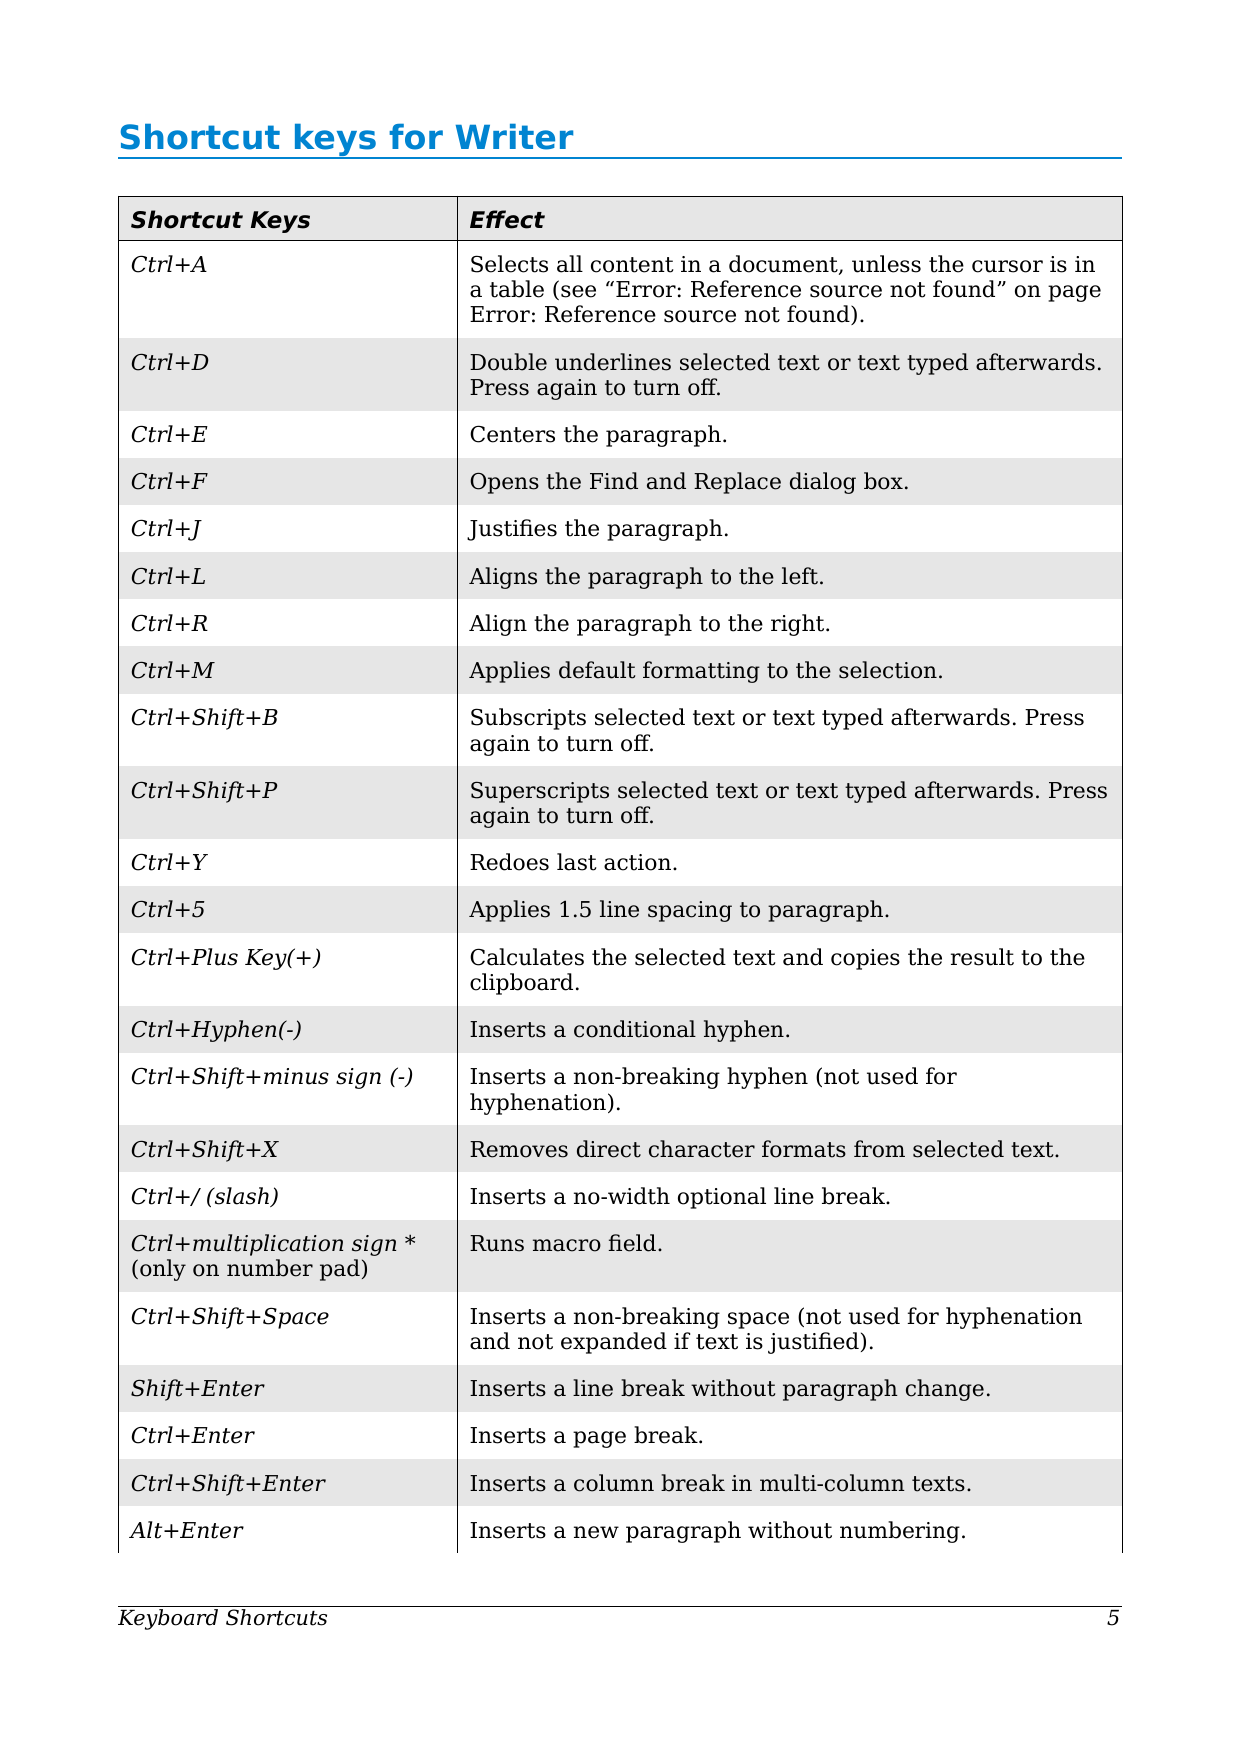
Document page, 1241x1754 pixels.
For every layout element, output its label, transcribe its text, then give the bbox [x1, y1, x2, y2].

table_cell Opens the Find and Replace dialog box. [458, 458, 1122, 505]
table_cell Calculates the selected text and copies the result to the clipboard. [458, 933, 1122, 1006]
table_cell Inserts a no-width optional line break. [458, 1173, 1122, 1219]
table_cell Inserts a line break without paragraph change. [458, 1365, 1122, 1412]
table_header Effect [458, 197, 1122, 240]
table_cell Aligns the paragraph to the left. [458, 552, 1122, 599]
table_cell Ctrl+Shift+Enter [119, 1459, 457, 1506]
table_cell Alt+Enter [119, 1506, 457, 1553]
table_cell Ctrl+E [119, 411, 457, 458]
table_cell Removes direct character formats from selected text. [458, 1125, 1122, 1172]
table_cell Ctrl+Shift+minus sign (-) [119, 1053, 457, 1125]
table_cell Ctrl+Shift+Space [119, 1292, 457, 1364]
table_cell Inserts a column break in multi-column texts. [458, 1459, 1122, 1506]
table_cell Ctrl+Shift+X [119, 1125, 457, 1172]
table_cell Ctrl+Y [119, 839, 457, 886]
table_cell Inserts a non-breaking hyphen (not used for hyphenation). [458, 1053, 1122, 1125]
table_cell Align the paragraph to the right. [458, 599, 1122, 646]
table_cell Ctrl+J [119, 505, 457, 552]
table_cell Ctrl+Shift+B [119, 694, 457, 766]
table_cell Ctrl+R [119, 599, 457, 646]
table_cell Justifies the paragraph. [458, 505, 1122, 552]
table_cell Ctrl+/ (slash) [119, 1173, 457, 1219]
table_cell Ctrl+L [119, 552, 457, 599]
table_cell Ctrl+5 [119, 886, 457, 933]
table_cell Ctrl+Enter [119, 1412, 457, 1459]
table_header Shortcut Keys [119, 197, 457, 240]
table_cell Subscripts selected text or text typed afterwards. Press again to turn off. [458, 694, 1122, 766]
table_cell Inserts a conditional hyphen. [458, 1006, 1122, 1053]
table_cell Applies default formatting to the selection. [458, 646, 1122, 694]
table_cell Double underlines selected text or text typed afterwards. Press again to turn off. [458, 338, 1122, 411]
table_cell Ctrl+Hyphen(-) [119, 1006, 457, 1053]
table_cell Ctrl+D [119, 338, 457, 411]
table_cell Centers the paragraph. [458, 411, 1122, 458]
subtitle Shortcut keys for Writer [118, 118, 1122, 157]
table_cell Selects all content in a document, unless the cursor is in a table (see “Error: Reference source not found” on page Error: Reference source not found). [458, 241, 1122, 338]
table_cell Inserts a page break. [458, 1412, 1122, 1459]
table_cell Runs macro field. [458, 1220, 1122, 1292]
table_cell Ctrl+M [119, 646, 457, 694]
table_cell Inserts a new paragraph without numbering. [458, 1506, 1122, 1553]
table_cell Ctrl+A [119, 241, 457, 338]
table_cell Ctrl+F [119, 458, 457, 505]
table_cell Shift+Enter [119, 1365, 457, 1412]
table_cell Superscripts selected text or text typed afterwards. Press again to turn off. [458, 766, 1122, 839]
table_cell Applies 1.5 line spacing to paragraph. [458, 886, 1122, 933]
table_cell Ctrl+multiplication sign * (only on number pad) [119, 1220, 457, 1292]
table_cell Inserts a non-breaking space (not used for hyphenation and not expanded if text is justified). [458, 1292, 1122, 1364]
table_cell Ctrl+Shift+P [119, 766, 457, 839]
table_cell Ctrl+Plus Key(+) [119, 933, 457, 1006]
table_cell Redoes last action. [458, 839, 1122, 886]
